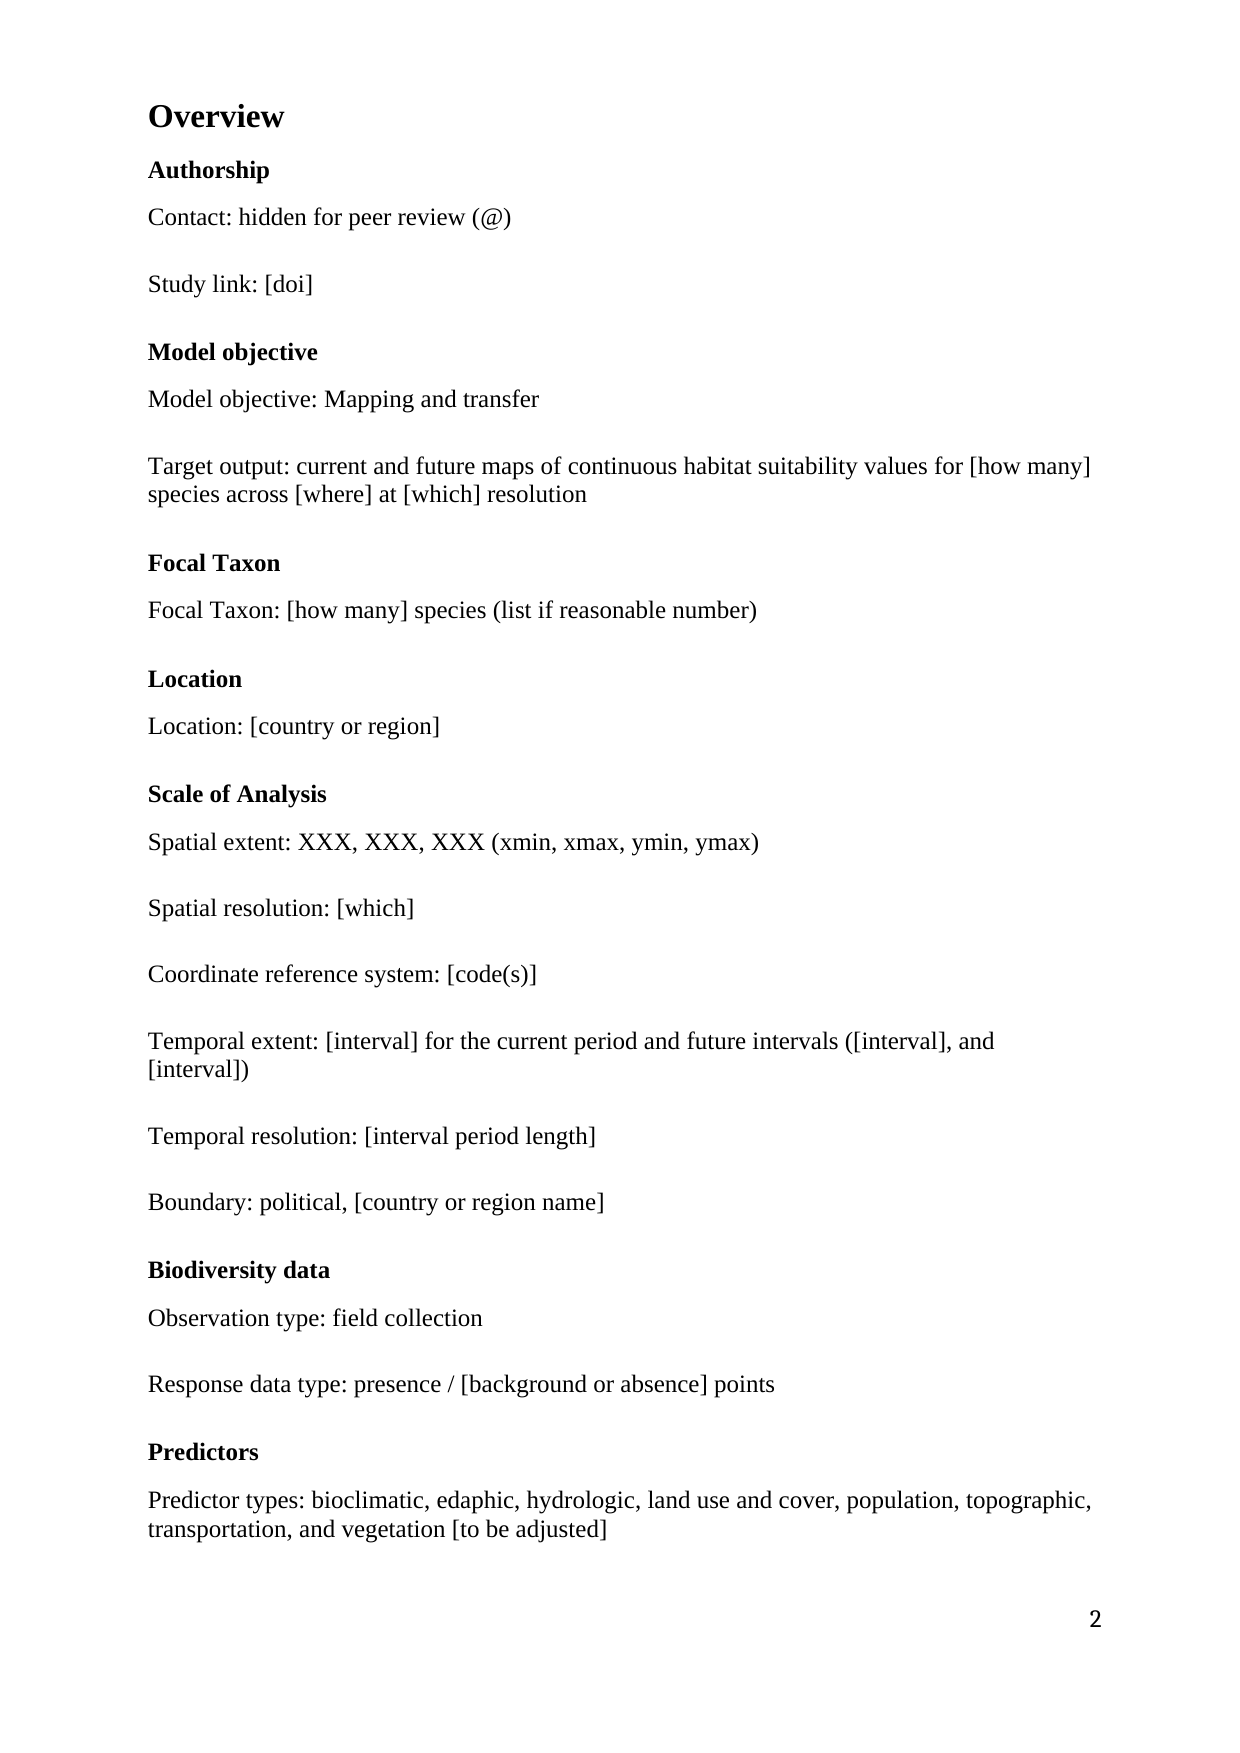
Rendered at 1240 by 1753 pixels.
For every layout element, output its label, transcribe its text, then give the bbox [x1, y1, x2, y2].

subtitle Predictors [148, 1437, 1092, 1466]
text Boundary: political, [country or region name] [148, 1187, 1092, 1216]
text Study link: [doi] [148, 269, 1092, 297]
subtitle Overview [148, 96, 1092, 134]
subtitle Focal Taxon [148, 548, 1092, 577]
text Model objective: Mapping and transfer [148, 384, 1092, 413]
text Observation type: field collection [148, 1303, 1092, 1332]
subtitle Authorship [148, 155, 1092, 184]
text Temporal extent: [interval] for the current period and future intervals ([interval], and [interval]) [148, 1026, 1092, 1083]
text Spatial resolution: [which] [148, 893, 1092, 922]
text Temporal resolution: [interval period length] [148, 1121, 1092, 1149]
text Spatial extent: XXX, XXX, XXX (xmin, xmax, ymin, ymax) [148, 827, 1092, 856]
text Focal Taxon: [how many] species (list if reasonable number) [148, 595, 1092, 624]
subtitle Biodiversity data [148, 1255, 1092, 1284]
text Target output: current and future maps of continuous habitat suitability values for [how many] species across [where] at [which] resolution [148, 451, 1092, 508]
text Coordinate reference system: [code(s)] [148, 959, 1092, 988]
text Predictor types: bioclimatic, edaphic, hydrologic, land use and cover, population, topographic, transportation, and vegetation [to be adjusted] [148, 1485, 1092, 1542]
text Location: [country or region] [148, 711, 1092, 740]
subtitle Location [148, 664, 1092, 692]
text Contact: hidden for peer review (@) [148, 202, 1092, 231]
subtitle Scale of Analysis [148, 779, 1092, 808]
text Response data type: presence / [background or absence] points [148, 1369, 1092, 1398]
subtitle Model objective [148, 337, 1092, 366]
